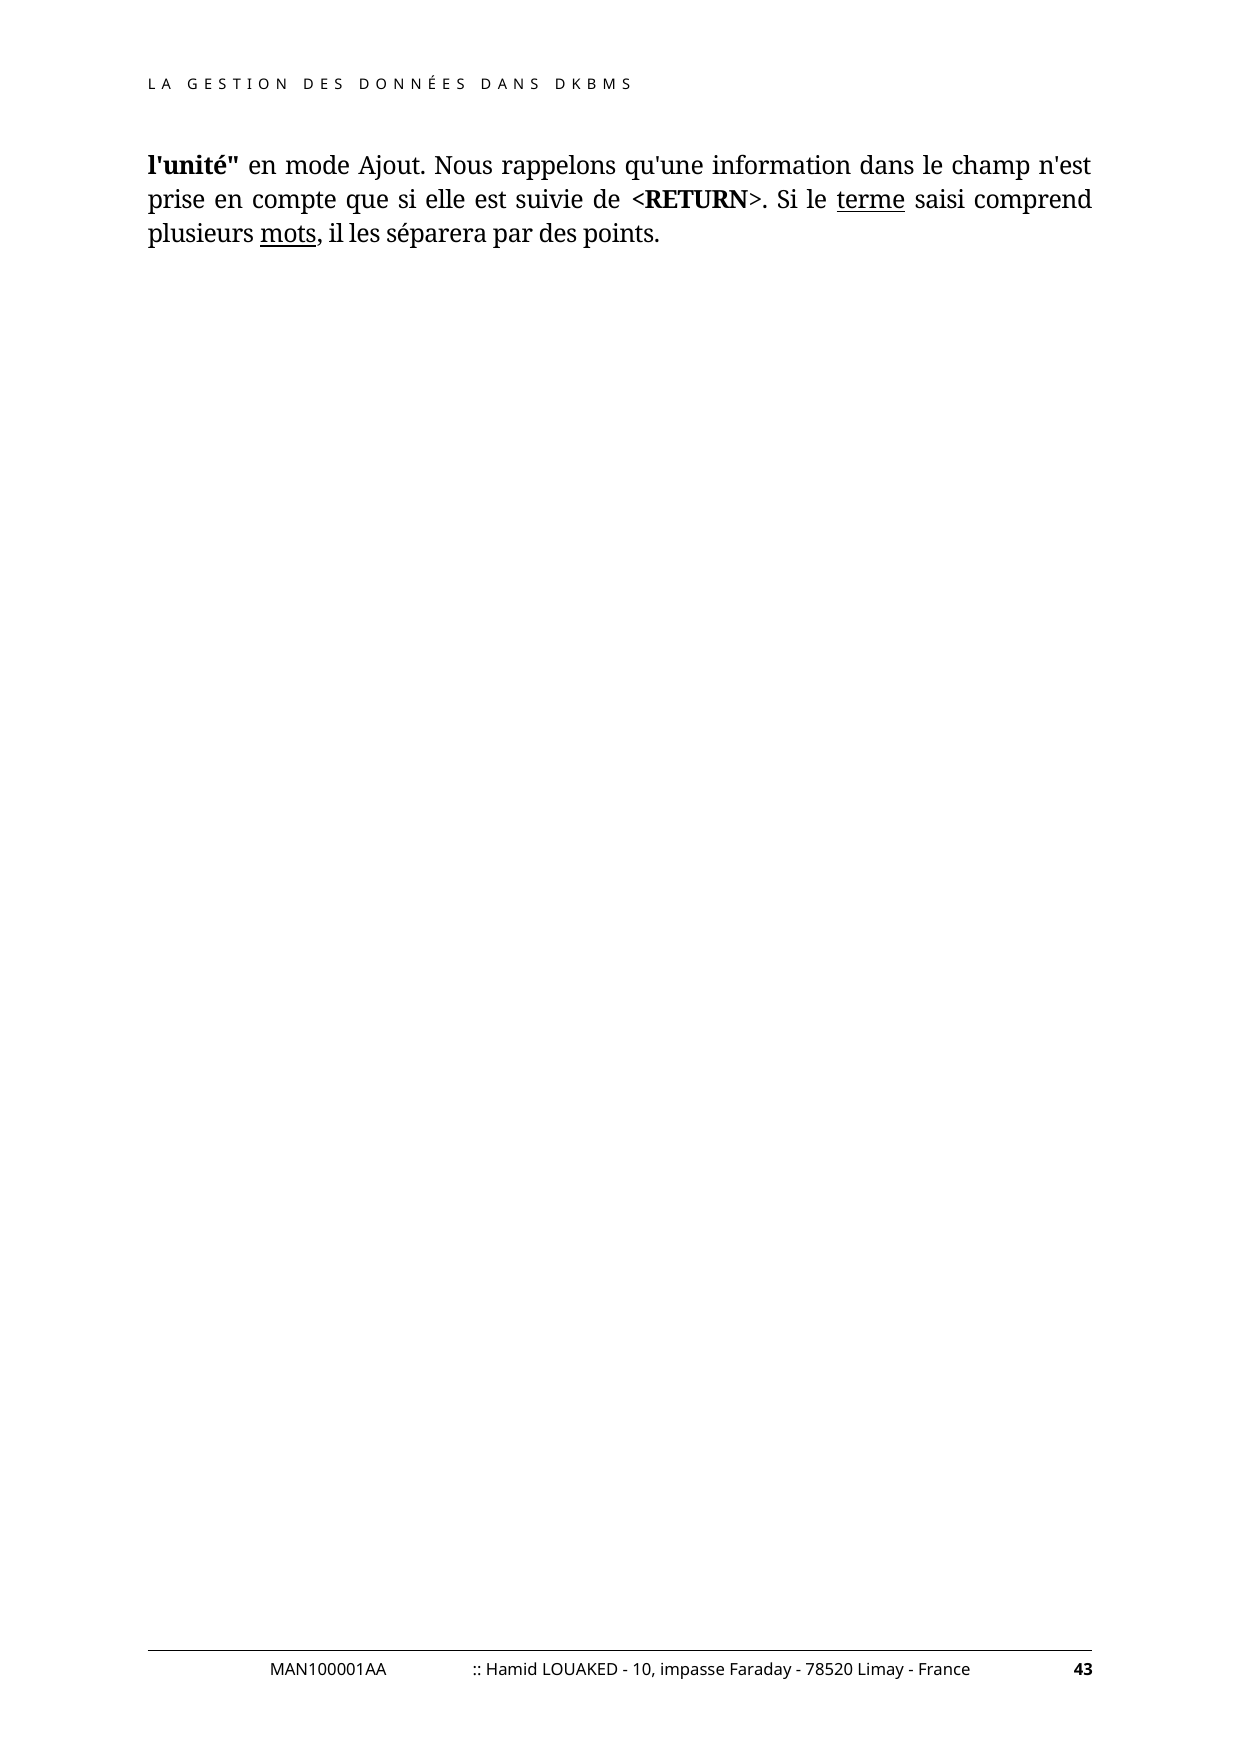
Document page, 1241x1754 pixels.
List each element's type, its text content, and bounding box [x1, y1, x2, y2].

text l'unité" en mode Ajout. Nous rappelons qu'une information dans le champ n'est prise en compte que si elle est suivie de <RETURN>. Si le terme saisi comprend plusieurs mots, il les séparera par des points. [148, 148, 1092, 250]
